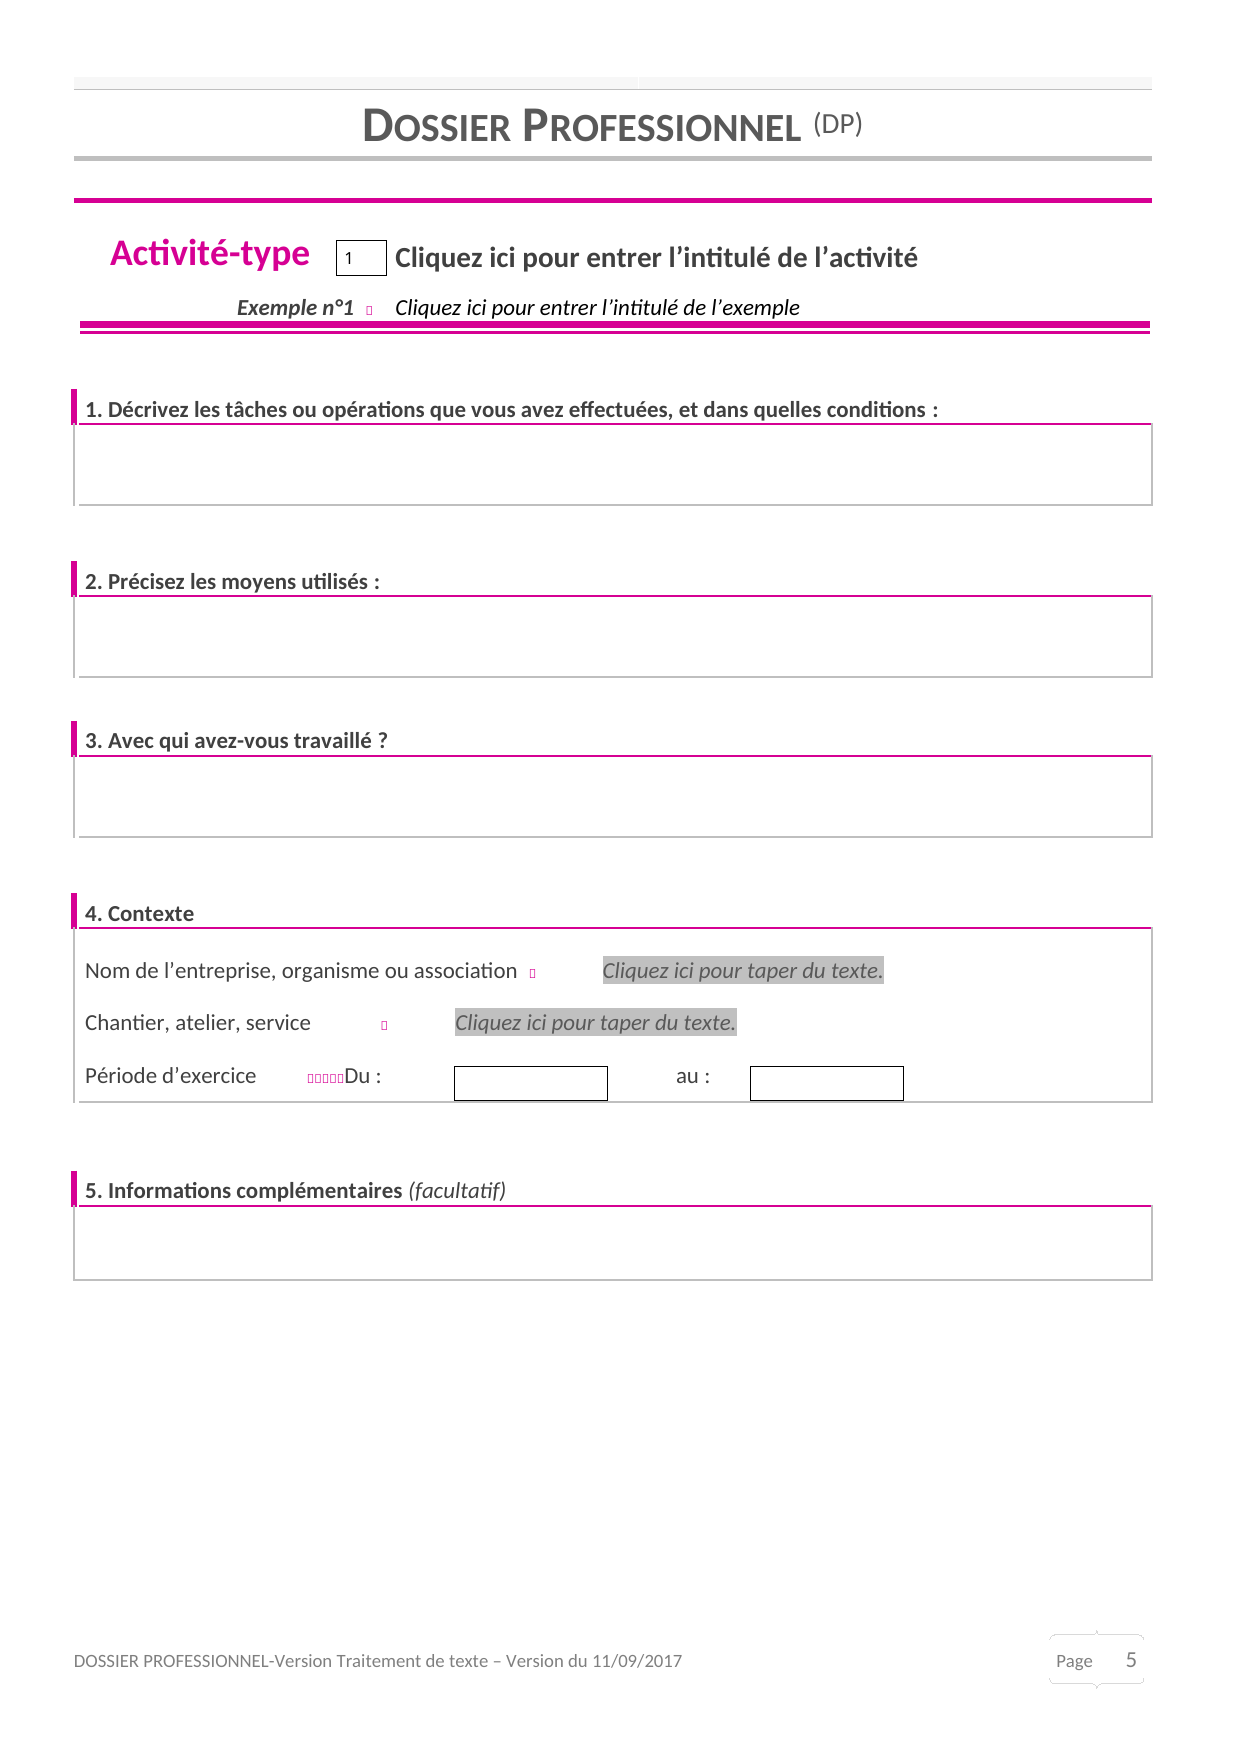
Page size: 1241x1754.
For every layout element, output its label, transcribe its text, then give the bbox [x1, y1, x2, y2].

table_cell [74, 700, 1152, 721]
table_cell [75, 423, 1151, 446]
table_cell Chantier, atelier, service  [75, 990, 444, 1043]
table_cell [75, 815, 1151, 836]
table_header Activité-type [74, 223, 325, 275]
table_cell [75, 1205, 1151, 1221]
table_cell 4. Contexte [77, 893, 1152, 927]
table_cell [74, 836, 1093, 872]
table_cell [1093, 1103, 1152, 1137]
table_cell Période d’exercice Du : au : [75, 1043, 1151, 1101]
table_header Cliquez ici pour entrer l’intitulé de l’activité [384, 223, 1152, 275]
table_cell Nom de l’entreprise, organisme ou association  [75, 950, 578, 990]
table_cell [75, 619, 1151, 655]
table_cell [75, 1258, 1151, 1279]
table_cell Exemple n°1  [74, 275, 384, 321]
table_cell [74, 368, 1152, 389]
table_cell [1093, 1137, 1152, 1171]
table_cell [75, 1221, 1151, 1258]
table_cell [75, 778, 1151, 814]
table_cell Cliquez ici pour taper du texte. [578, 950, 1151, 990]
table_cell [1093, 1171, 1152, 1204]
table_cell [74, 1101, 1093, 1137]
table_cell [74, 540, 1152, 561]
table_cell [75, 446, 1151, 483]
table_cell [74, 321, 1152, 368]
table_cell [75, 927, 578, 950]
table_cell [1093, 838, 1152, 872]
table_cell 3. Avec qui avez-vous travaillé ? [77, 721, 1152, 755]
table_cell [75, 755, 1151, 778]
table_cell Cliquez ici pour taper du texte. [444, 990, 1151, 1043]
table_cell 5. Informations complémentaires (facultatif) [77, 1171, 1093, 1204]
table_cell 2. Précisez les moyens utilisés : [77, 561, 1152, 595]
table_cell [75, 483, 1151, 504]
table_cell [74, 1137, 1093, 1171]
table_cell [75, 595, 1151, 618]
table_cell 1. Décrivez les tâches ou opérations que vous avez effectuées, et dans quelles conditions : [77, 389, 1152, 423]
table_cell [578, 929, 1151, 950]
table_cell [74, 676, 1152, 699]
table_header [325, 223, 384, 275]
table_cell Cliquez ici pour entrer l’intitulé de l’exemple [384, 275, 1152, 321]
table_cell [74, 504, 1093, 540]
table_cell [75, 655, 1151, 676]
table_cell [74, 872, 1152, 893]
table_cell [1093, 506, 1152, 540]
